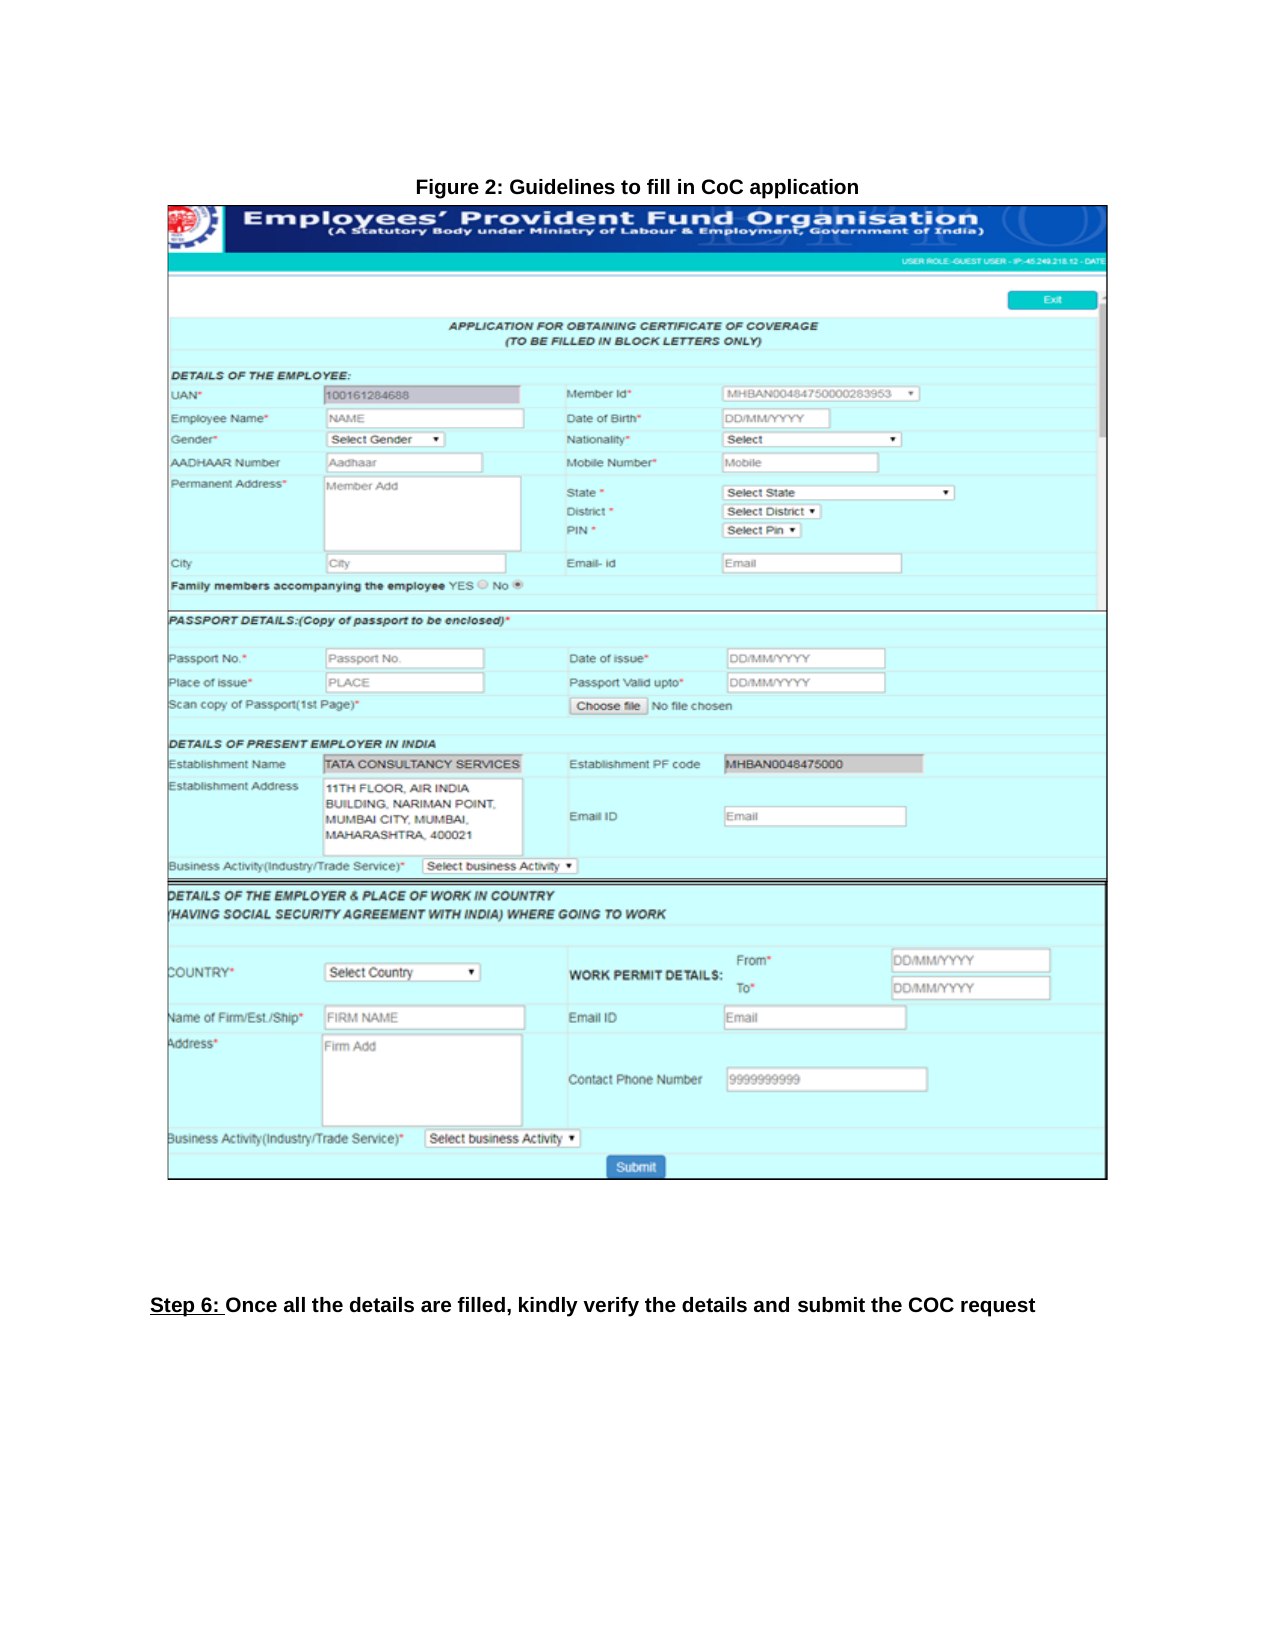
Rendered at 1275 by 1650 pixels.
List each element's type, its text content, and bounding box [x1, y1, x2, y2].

text Step 6: Once all the details are filled, kindly verify the details and submit the COC request [150, 1293, 1125, 1317]
subtitle Figure 2: Guidelines to fill in CoC application [150, 175, 1125, 199]
picture [167, 205, 1108, 1180]
